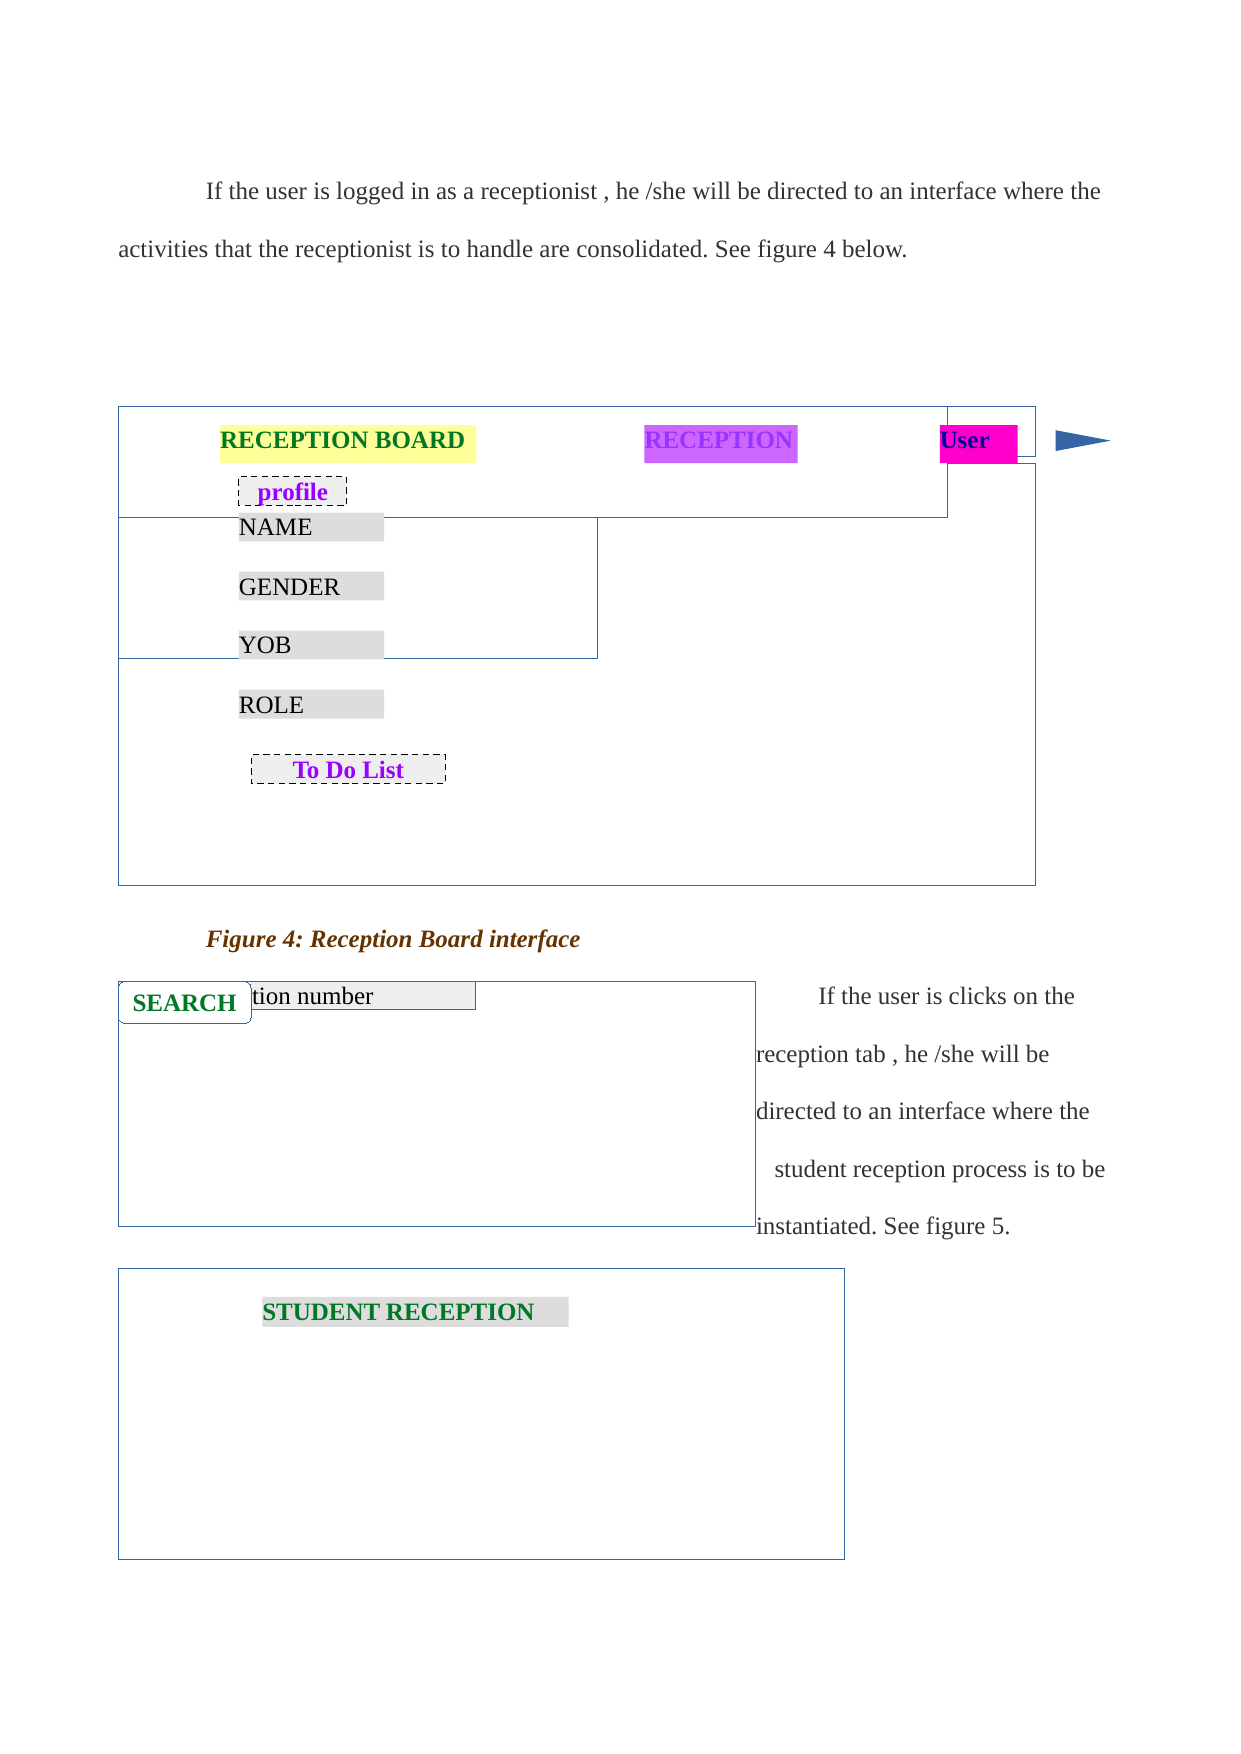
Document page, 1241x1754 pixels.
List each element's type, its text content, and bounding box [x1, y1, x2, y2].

text If the user is logged in as a receptionist , he /she will be directed to an interface where the activities that the receptionist is to handle are consolidated. See figure 4 below. [118, 176, 1122, 263]
text Figure 4: Reception Board interface [118, 924, 1122, 953]
text If the user is clicks on the reception tab , he /she will be directed to an interface where the student reception process is to be instantiated. See figure 5. [118, 981, 1122, 1240]
